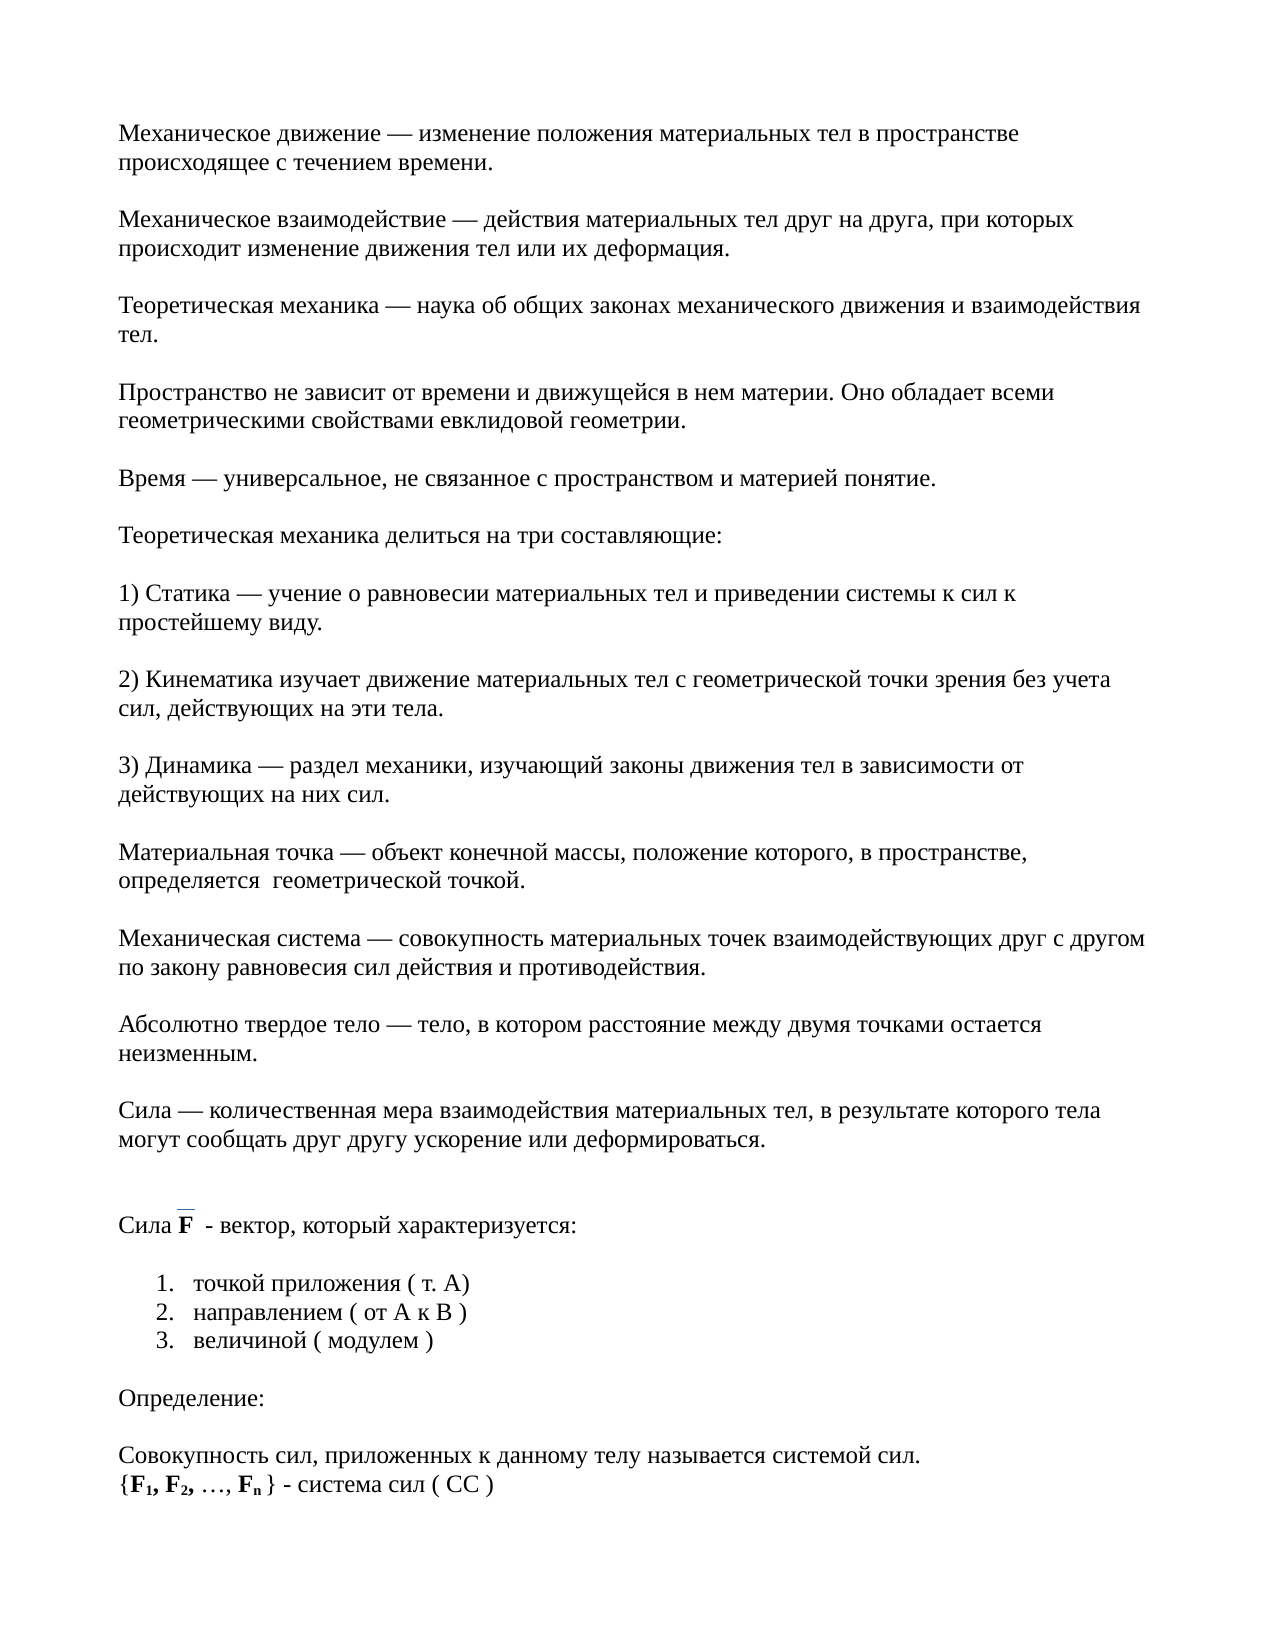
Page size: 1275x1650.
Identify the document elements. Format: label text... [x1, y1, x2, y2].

text Механическая система — совокупность материальных точек взаимодействующих друг с другом по закону равновесия сил действия и противодействия. [118, 923, 1157, 981]
list точкой приложения ( т. А) [156, 1268, 1157, 1297]
text Определение: [118, 1383, 1157, 1412]
text 2) Кинематика изучает движение материальных тел с геометрической точки зрения без учета сил, действующих на эти тела. [118, 664, 1157, 722]
text Совокупность сил, приложенных к данному телу называется системой сил. {F1, F2, …, Fn } - система сил ( СС ) [118, 1441, 1157, 1498]
text Пространство не зависит от времени и движущейся в нем материи. Оно обладает всеми геометрическими свойствами евклидовой геометрии. [118, 377, 1157, 434]
text Сила — количественная мера взаимодействия материальных тел, в результате которого тела могут сообщать друг другу ускорение или деформироваться. [118, 1096, 1157, 1153]
text Теоретическая механика делиться на три составляющие: [118, 521, 1157, 549]
text 3) Динамика — раздел механики, изучающий законы движения тел в зависимости от действующих на них сил. [118, 751, 1157, 808]
text Теоретическая механика — наука об общих законах механического движения и взаимодействия тел. [118, 291, 1157, 348]
text Время — универсальное, не связанное с пространством и материей понятие. [118, 463, 1157, 492]
text Механическое движение — изменение положения материальных тел в пространстве происходящее с течением времени. [118, 118, 1157, 176]
text Абсолютно твердое тело — тело, в котором расстояние между двумя точками остается неизменным. [118, 1009, 1157, 1067]
list величиной ( модулем ) [156, 1326, 1157, 1354]
list направлением ( от А к В ) [156, 1297, 1157, 1326]
text Материальная точка — объект конечной массы, положение которого, в пространстве, определяется геометрической точкой. [118, 837, 1157, 894]
text Сила F - вектор, который характеризуется: [118, 1211, 1157, 1239]
text Механическое взаимодействие — действия материальных тел друг на друга, при которых происходит изменение движения тел или их деформация. [118, 204, 1157, 262]
text 1) Статика — учение о равновесии материальных тел и приведении системы к сил к простейшему виду. [118, 578, 1157, 636]
